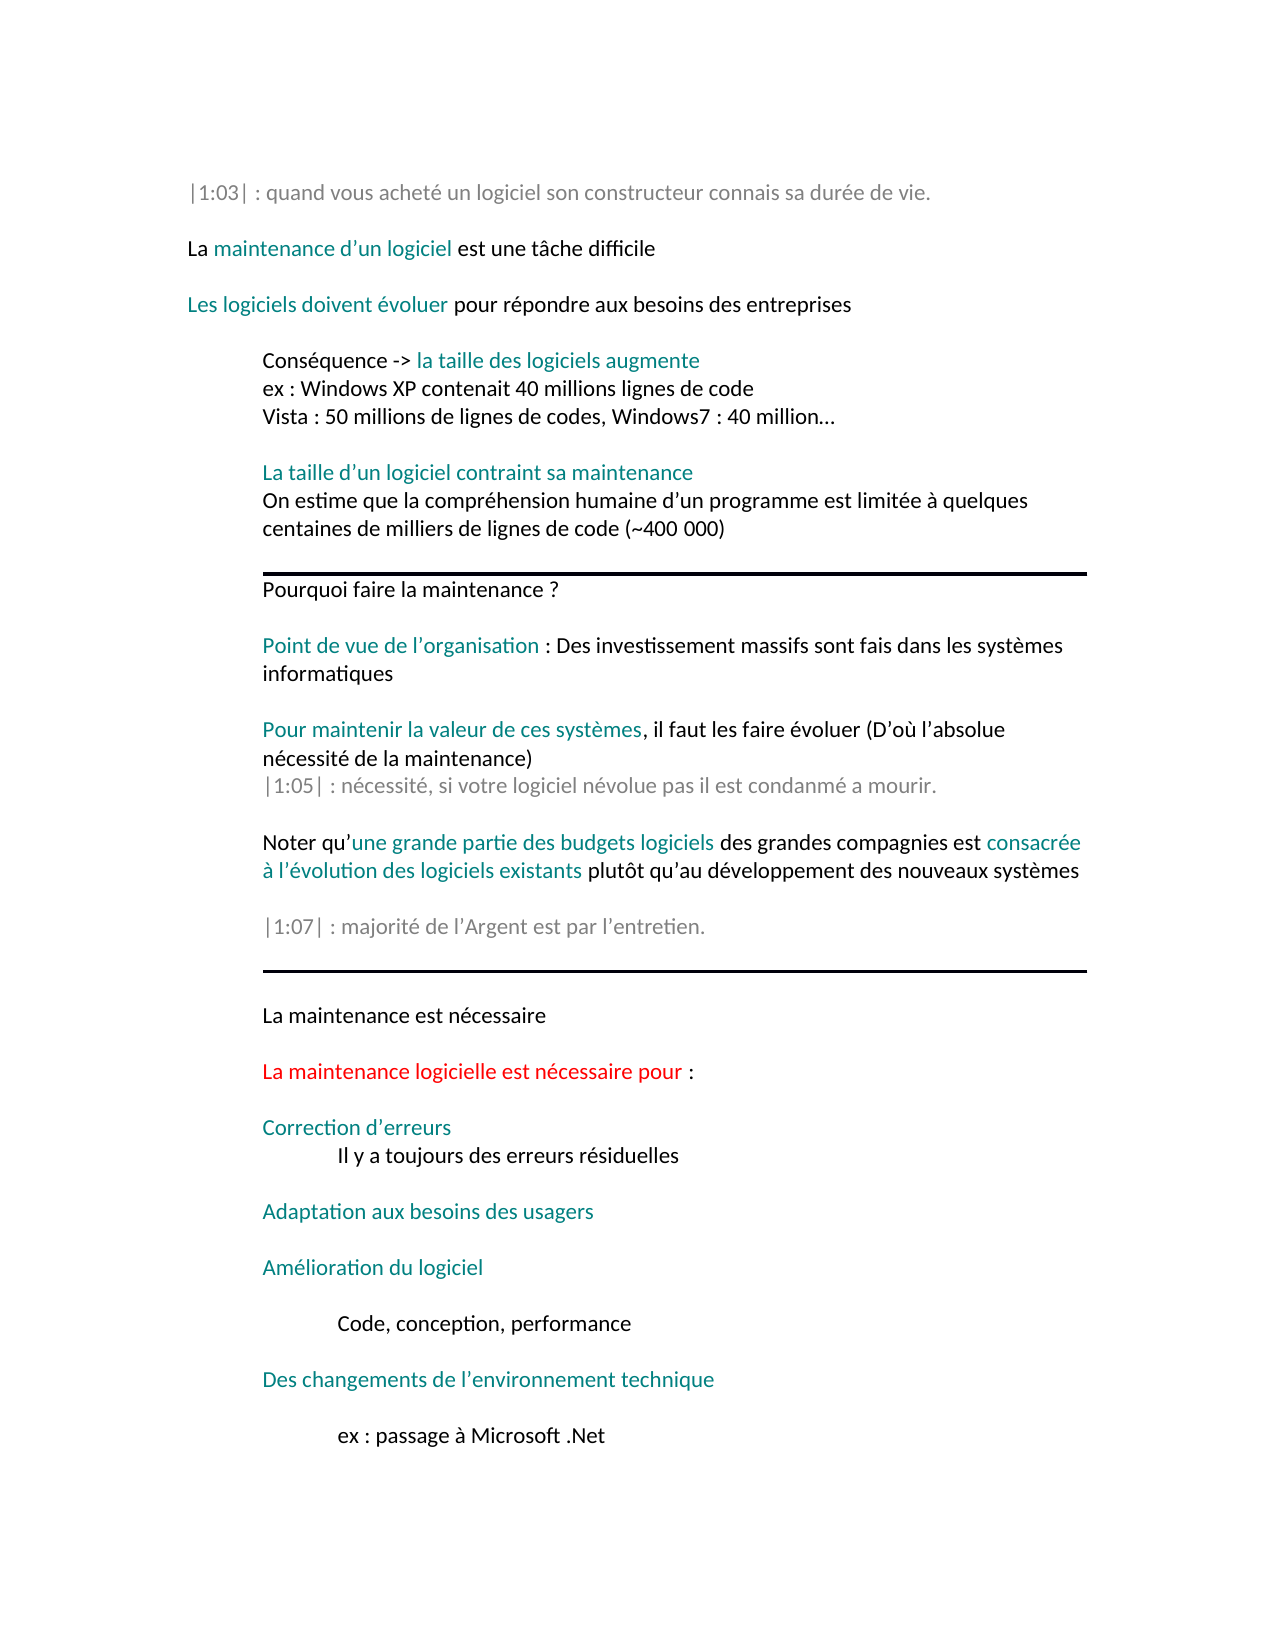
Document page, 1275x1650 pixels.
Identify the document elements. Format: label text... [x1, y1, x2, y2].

text Vista : 50 millions de lignes de codes, Windows7 : 40 million… [187, 402, 1087, 430]
text ex : passage à Microsoft .Net [262, 1421, 1087, 1449]
text |1:03| : quand vous acheté un logiciel son constructeur connais sa durée de vie. [187, 178, 1087, 206]
text Conséquence -> la taille des logiciels augmente [187, 346, 1087, 374]
text Noter qu’une grande partie des budgets logiciels des grandes compagnies est consacrée à l’évolution des logiciels existants plutôt qu’au développement des nouveaux systèmes [262, 828, 1087, 884]
text La taille d’un logiciel contraint sa maintenance [187, 458, 1087, 486]
text ex : Windows XP contenait 40 millions lignes de code [187, 374, 1087, 402]
text Pourquoi faire la maintenance ? [262, 576, 1087, 603]
text |1:05| : nécessité, si votre logiciel névolue pas il est condanmé a mourir. [262, 772, 1087, 800]
text Correction d’erreurs [262, 1113, 1087, 1141]
text Code, conception, performance [262, 1309, 1087, 1337]
text La maintenance logicielle est nécessaire pour : [262, 1057, 1087, 1085]
text Point de vue de l’organisation : Des investissement massifs sont fais dans les systèmes informatiques [262, 632, 1087, 688]
text La maintenance est nécessaire [262, 1001, 1087, 1029]
text Les logiciels doivent évoluer pour répondre aux besoins des entreprises [187, 290, 1087, 318]
text Amélioration du logiciel [262, 1253, 1087, 1281]
text |1:07| : majorité de l’Argent est par l’entretien. [262, 912, 1087, 940]
text Des changements de l’environnement technique [262, 1365, 1087, 1393]
text Il y a toujours des erreurs résiduelles [262, 1141, 1087, 1169]
text Adaptation aux besoins des usagers [262, 1197, 1087, 1225]
text Pour maintenir la valeur de ces systèmes, il faut les faire évoluer (D’où l’absolue nécessité de la maintenance) [262, 716, 1087, 772]
text La maintenance d’un logiciel est une tâche difficile [187, 234, 1087, 262]
text On estime que la compréhension humaine d’un programme est limitée à quelques centaines de milliers de lignes de code (~400 000) [262, 486, 1087, 542]
